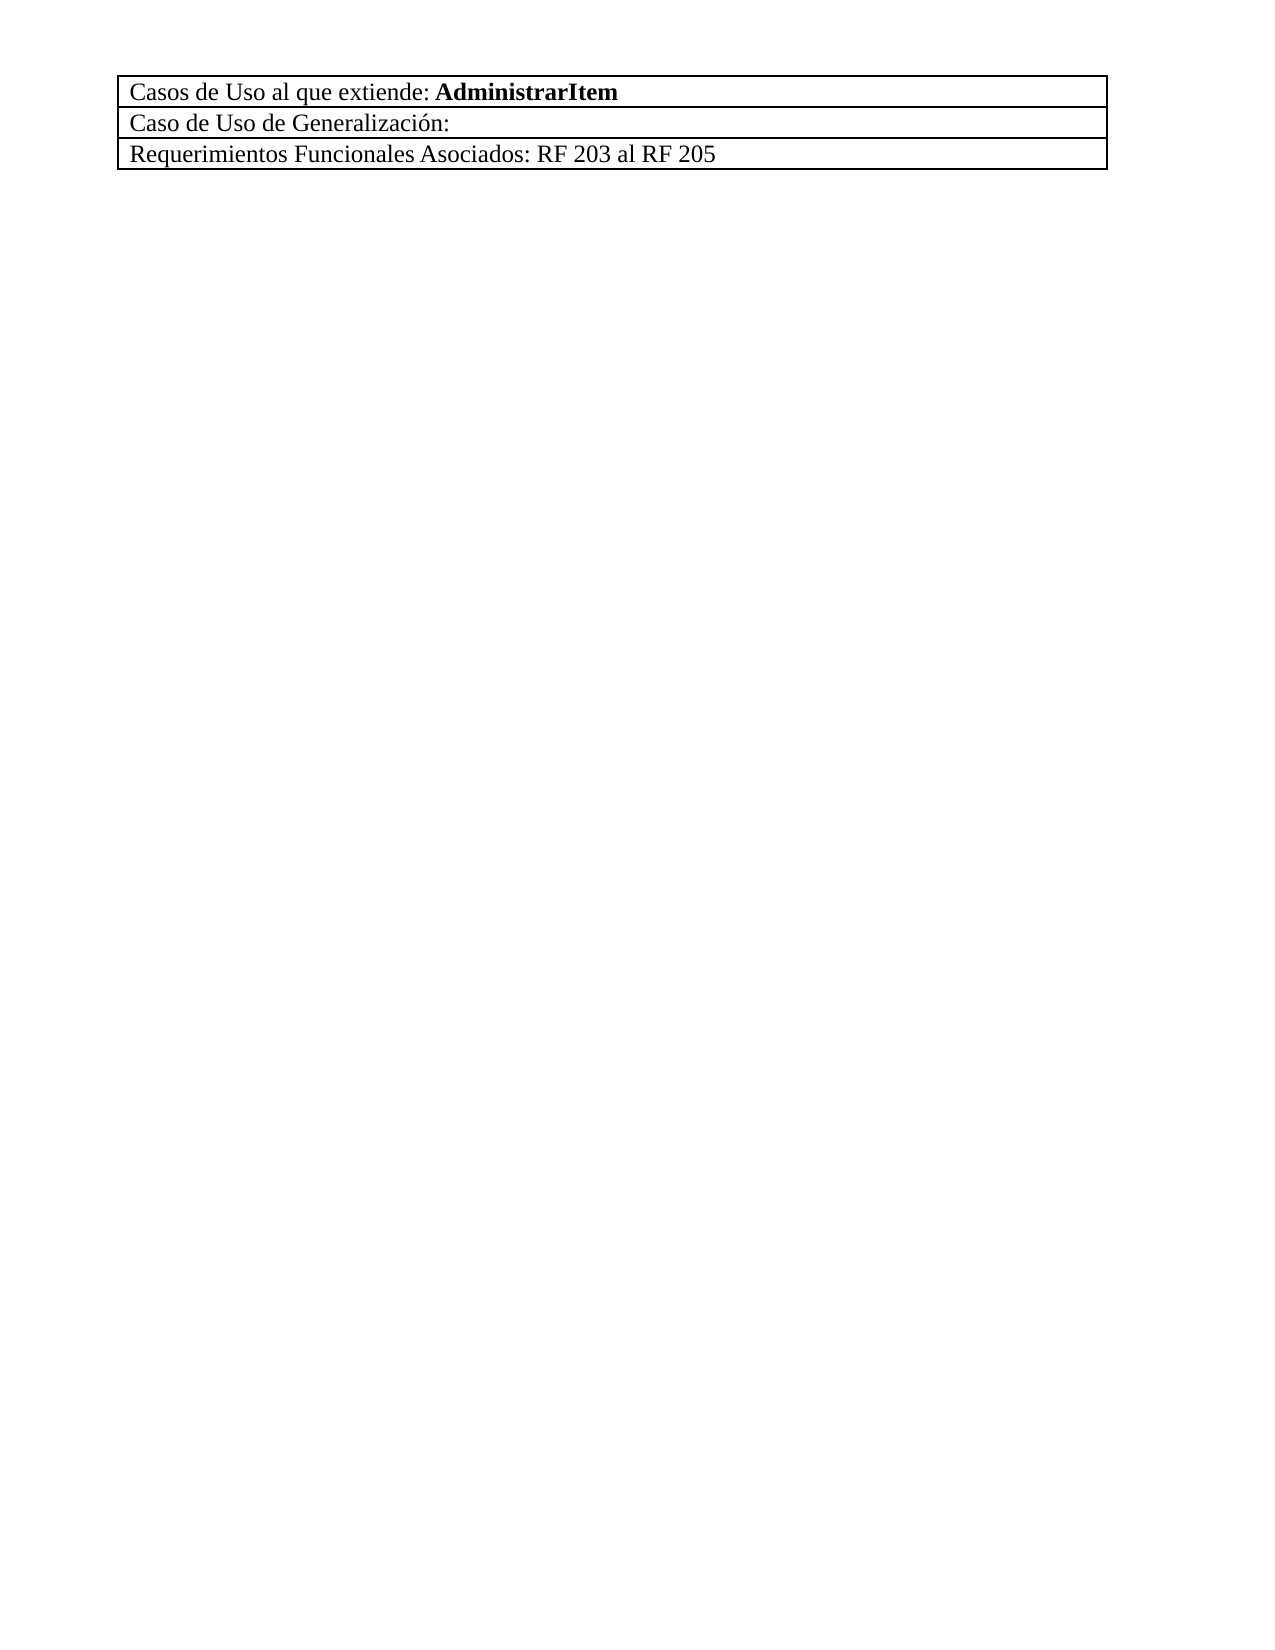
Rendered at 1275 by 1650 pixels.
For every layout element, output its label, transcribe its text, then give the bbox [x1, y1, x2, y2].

table_cell Caso de Uso de Generalización: [119, 108, 1106, 137]
table_cell Casos de Uso al que extiende: AdministrarItem [119, 77, 1106, 106]
table_cell Requerimientos Funcionales Asociados: RF 203 al RF 205 [119, 139, 1106, 167]
